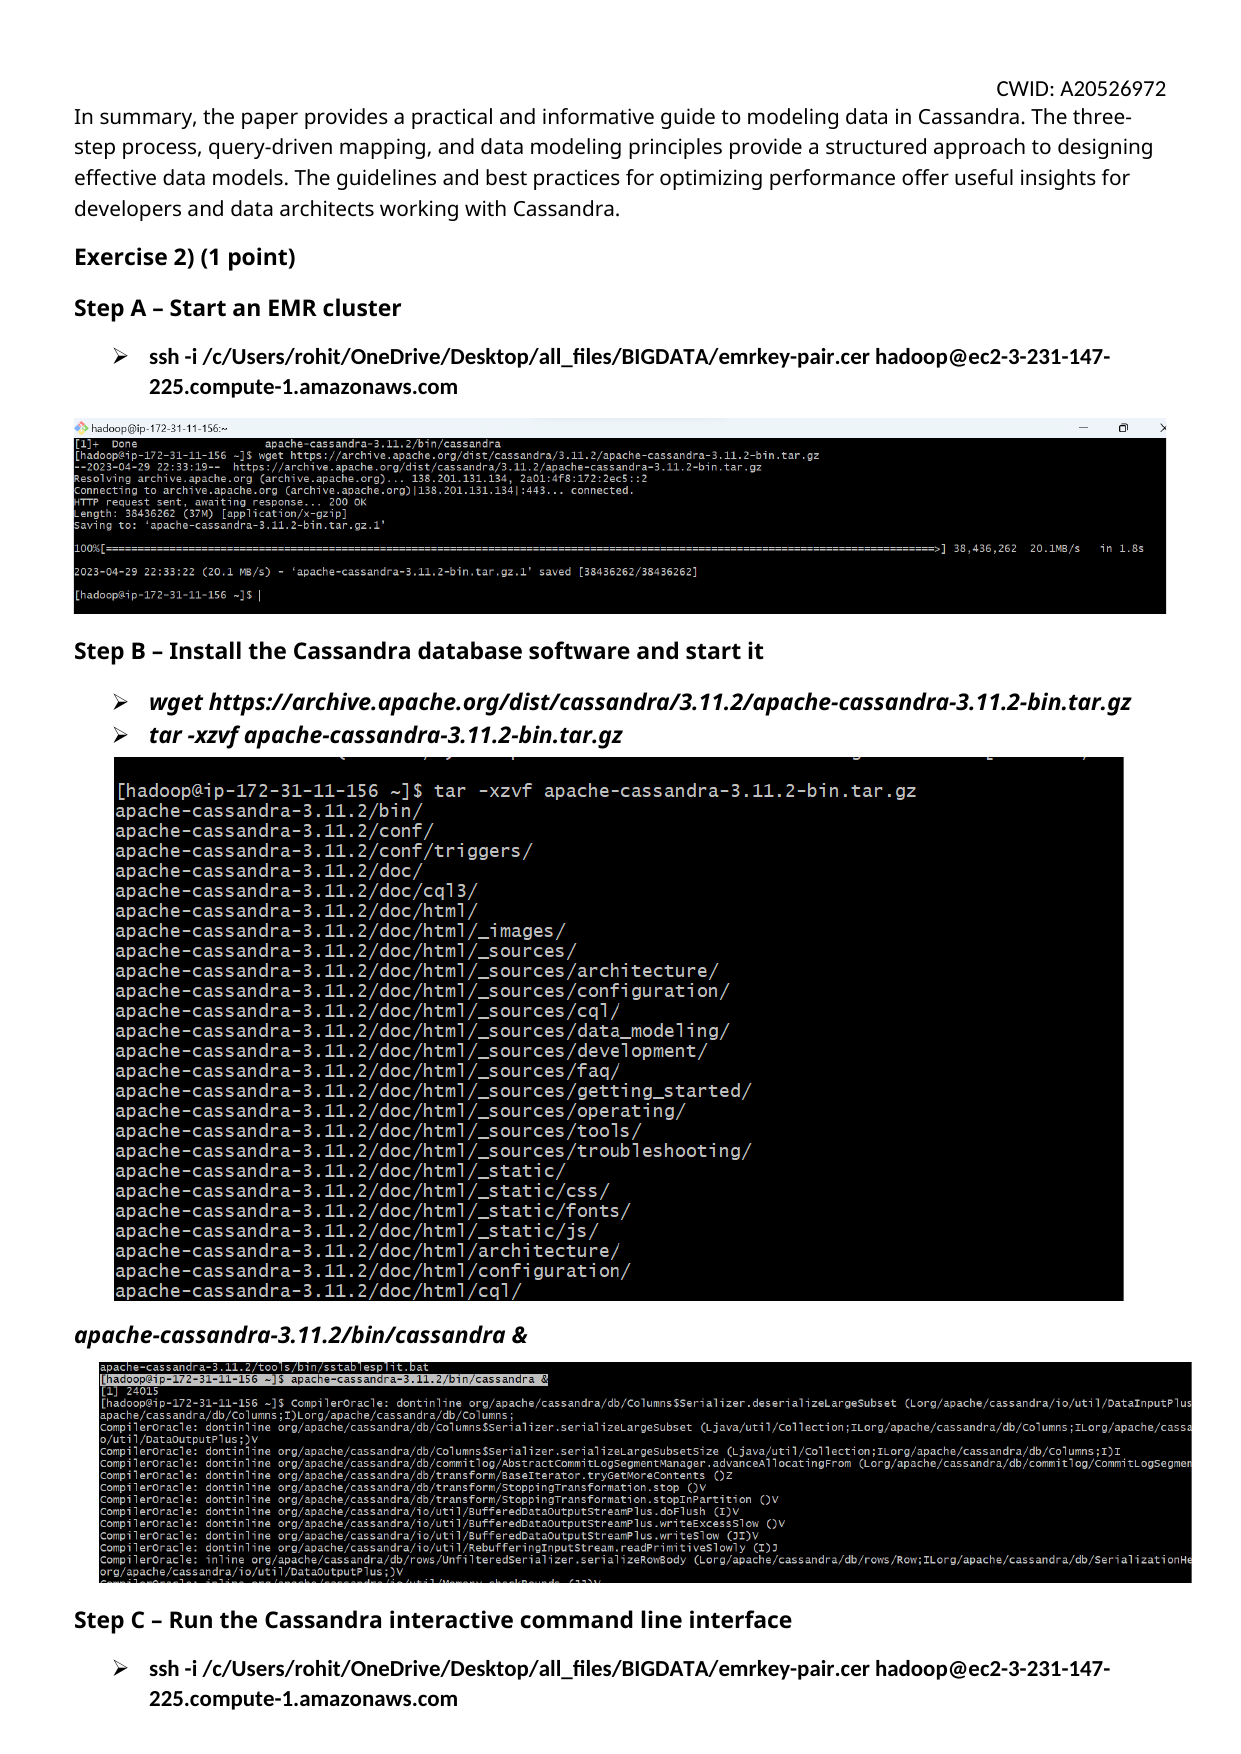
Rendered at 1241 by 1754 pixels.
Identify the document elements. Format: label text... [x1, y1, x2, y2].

text In summary, the paper provides a practical and informative guide to modeling data in Cassandra. The three-step process, query-driven mapping, and data modeling principles provide a structured approach to designing effective data models. The guidelines and best practices for optimizing performance offer useful insights for developers and data architects working with Cassandra. [74, 102, 1166, 222]
list apache-cassandra-3.11.2/bin/cassandra & [74, 817, 1166, 1351]
picture [73, 418, 1167, 614]
text Step C – Run the Cassandra interactive command line interface [74, 1370, 1166, 1635]
list wget https://archive.apache.org/dist/cassandra/3.11.2/apache-cassandra-3.11.2-bin.tar.gz [111, 686, 1166, 717]
list ssh -i /c/Users/rohit/OneDrive/Desktop/all_files/BIGDATA/emrkey-pair.cer hadoop@ec2-3-231-147-225.compute-1.amazonaws.com [111, 342, 1166, 400]
picture [114, 757, 1124, 1301]
text Exercise 2) (1 point) [74, 241, 1166, 272]
text Step A – Start an EMR cluster [74, 291, 1166, 323]
text Step B – Install the Cassandra database software and start it [74, 614, 1166, 667]
list tar -xzvf apache-cassandra-3.11.2-bin.tar.gz [111, 719, 1166, 751]
picture [99, 1362, 1192, 1583]
list ssh -i /c/Users/rohit/OneDrive/Desktop/all_files/BIGDATA/emrkey-pair.cer hadoop@ec2-3-231-147-225.compute-1.amazonaws.com [111, 1654, 1166, 1713]
